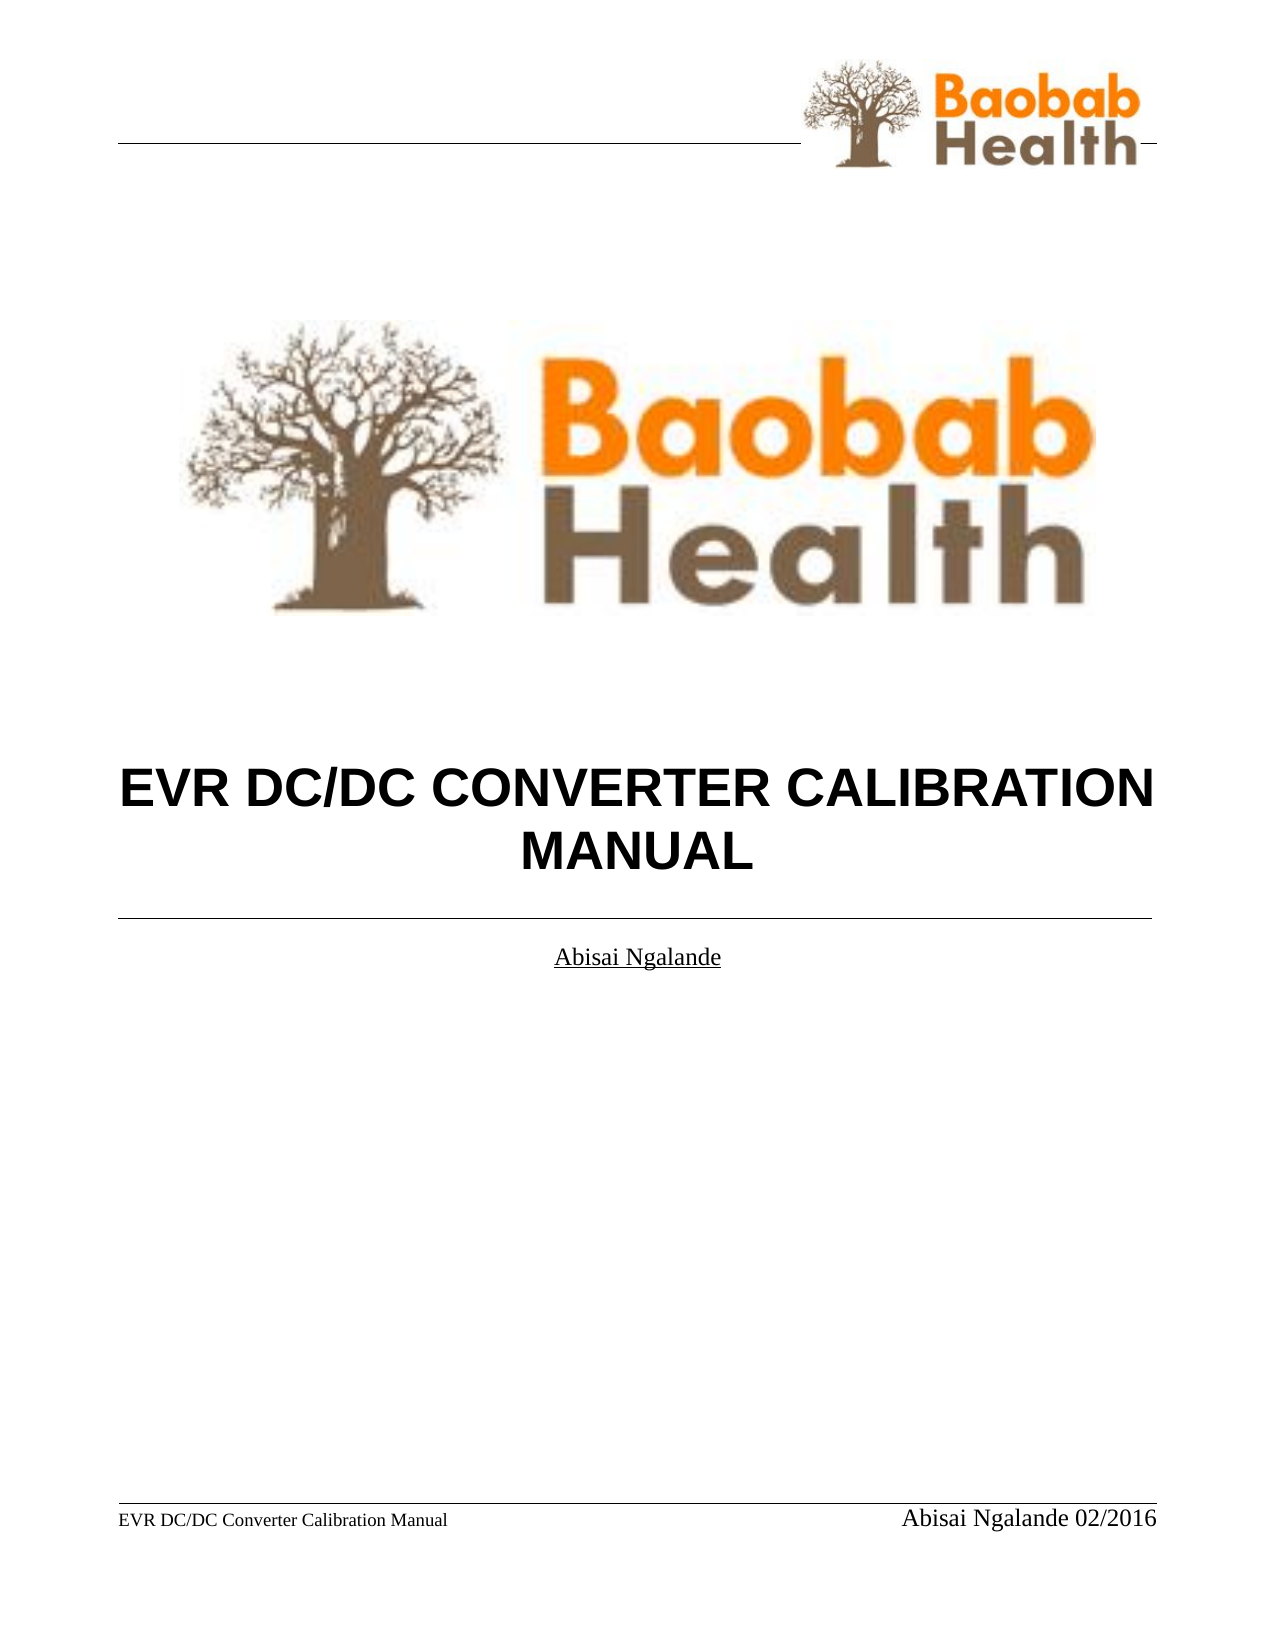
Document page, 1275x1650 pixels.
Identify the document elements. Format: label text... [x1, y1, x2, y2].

picture [178, 320, 1097, 616]
text Abisai Ngalande [118, 942, 1157, 971]
picture [801, 59, 1141, 169]
title EVR DC/DC CONVERTER CALIBRATION MANUAL [118, 756, 1157, 881]
